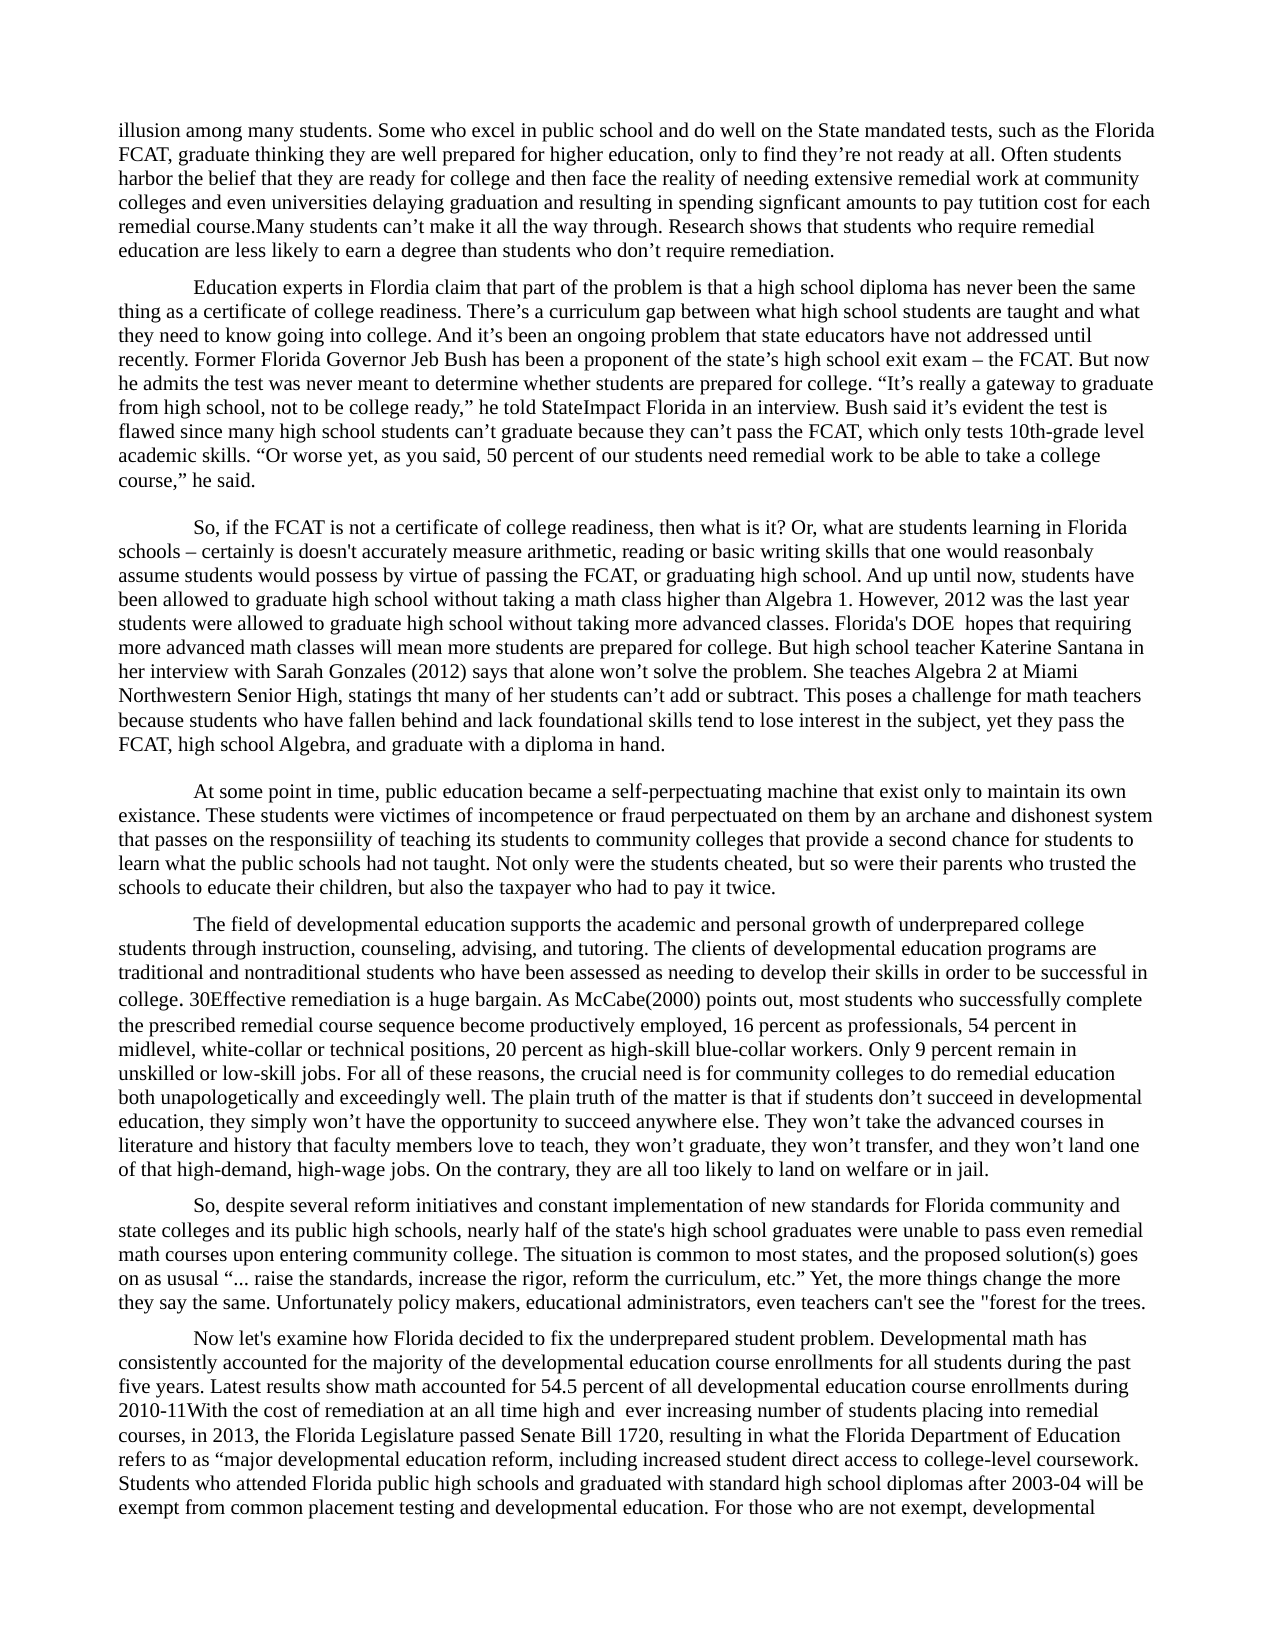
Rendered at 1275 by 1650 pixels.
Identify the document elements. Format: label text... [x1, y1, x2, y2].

text So, despite several reform initiatives and constant implementation of new standards for Florida community and state colleges and its public high schools, nearly half of the state's high school graduates were unable to pass even remedial math courses upon entering community college. The situation is common to most states, and the proposed solution(s) goes on as ususal “... raise the standards, increase the rigor, reform the curriculum, etc.” Yet, the more things change the more they say the same. Unfortunately policy makers, educational administrators, even teachers can't see the "forest for the trees. [118, 1193, 1157, 1314]
text illusion among many students. Some who excel in public school and do well on the State mandated tests, such as the Florida FCAT, graduate thinking they are well prepared for higher education, only to find they’re not ready at all. Often students harbor the belief that they are ready for college and then face the reality of needing extensive remedial work at community colleges and even universities delaying graduation and resulting in spending signficant amounts to pay tutition cost for each remedial course.Many students can’t make it all the way through. Research shows that students who require remedial education are less likely to earn a degree than students who don’t require remediation. [118, 118, 1157, 262]
text At some point in time, public education became a self-perpectuating machine that exist only to maintain its own existance. These students were victimes of incompetence or fraud perpectuated on them by an archane and dishonest system that passes on the responsiility of teaching its students to community colleges that provide a second chance for students to learn what the public schools had not taught. Not only were the students cheated, but so were their parents who trusted the schools to educate their children, but also the taxpayer who had to pay it twice. [118, 779, 1157, 899]
text The field of developmental education supports the academic and personal growth of underprepared college students through instruction, counseling, advising, and tutoring. The clients of developmental education programs are traditional and nontraditional students who have been assessed as needing to develop their skills in order to be successful in college. 30Effective remediation is a huge bargain. As McCabe(2000) points out, most students who successfully complete the prescribed remedial course sequence become productively employed, 16 percent as professionals, 54 percent in midlevel, white-collar or technical positions, 20 percent as high-skill blue-collar workers. Only 9 percent remain in unskilled or low-skill jobs. For all of these reasons, the crucial need is for community colleges to do remedial education both unapologetically and exceedingly well. The plain truth of the matter is that if students don’t succeed in developmental education, they simply won’t have the opportunity to succeed anywhere else. They won’t take the advanced courses in literature and history that faculty members love to teach, they won’t graduate, they won’t transfer, and they won’t land one of that high-demand, high-wage jobs. On the contrary, they are all too likely to land on welfare or in jail. [118, 912, 1157, 1181]
text So, if the FCAT is not a certificate of college readiness, then what is it? Or, what are students learning in Florida schools – certainly is doesn't accurately measure arithmetic, reading or basic writing skills that one would reasonbaly assume students would possess by virtue of passing the FCAT, or graduating high school. And up until now, students have been allowed to graduate high school without taking a math class higher than Algebra 1. However, 2012 was the last year students were allowed to graduate high school without taking more advanced classes. Florida's DOE hopes that requiring more advanced math classes will mean more students are prepared for college. But high school teacher Katerine Santana in her interview with Sarah Gonzales (2012) says that alone won’t solve the problem. She teaches Algebra 2 at Miami Northwestern Senior High, statings tht many of her students can’t add or subtract. This poses a challenge for math teachers because students who have fallen behind and lack foundational skills tend to lose interest in the subject, yet they pass the FCAT, high school Algebra, and graduate with a diploma in hand. [118, 515, 1157, 756]
text Education experts in Flordia claim that part of the problem is that a high school diploma has never been the same thing as a certificate of college readiness. There’s a curriculum gap between what high school students are taught and what they need to know going into college. And it’s been an ongoing problem that state educators have not addressed until recently. Former Florida Governor Jeb Bush has been a proponent of the state’s high school exit exam – the FCAT. But now he admits the test was never meant to determine whether students are prepared for college. “It’s really a gateway to graduate from high school, not to be college ready,” he told StateImpact Florida in an interview. Bush said it’s evident the test is flawed since many high school students can’t graduate because they can’t pass the FCAT, which only tests 10th-grade level academic skills. “Or worse yet, as you said, 50 percent of our students need remedial work to be able to take a college course,” he said. [118, 275, 1157, 492]
text Now let's examine how Florida decided to fix the underprepared student problem. Developmental math has consistently accounted for the majority of the developmental education course enrollments for all students during the past five years. Latest results show math accounted for 54.5 percent of all developmental education course enrollments during 2010-11With the cost of remediation at an all time high and ever increasing number of students placing into remedial courses, in 2013, the Florida Legislature passed Senate Bill 1720, resulting in what the Florida Department of Education refers to as “major developmental education reform, including increased student direct access to college-level coursework. Students who attended Florida public high schools and graduated with standard high school diplomas after 2003-04 will be exempt from common placement testing and developmental education. For those who are not exempt, developmental [118, 1326, 1157, 1519]
